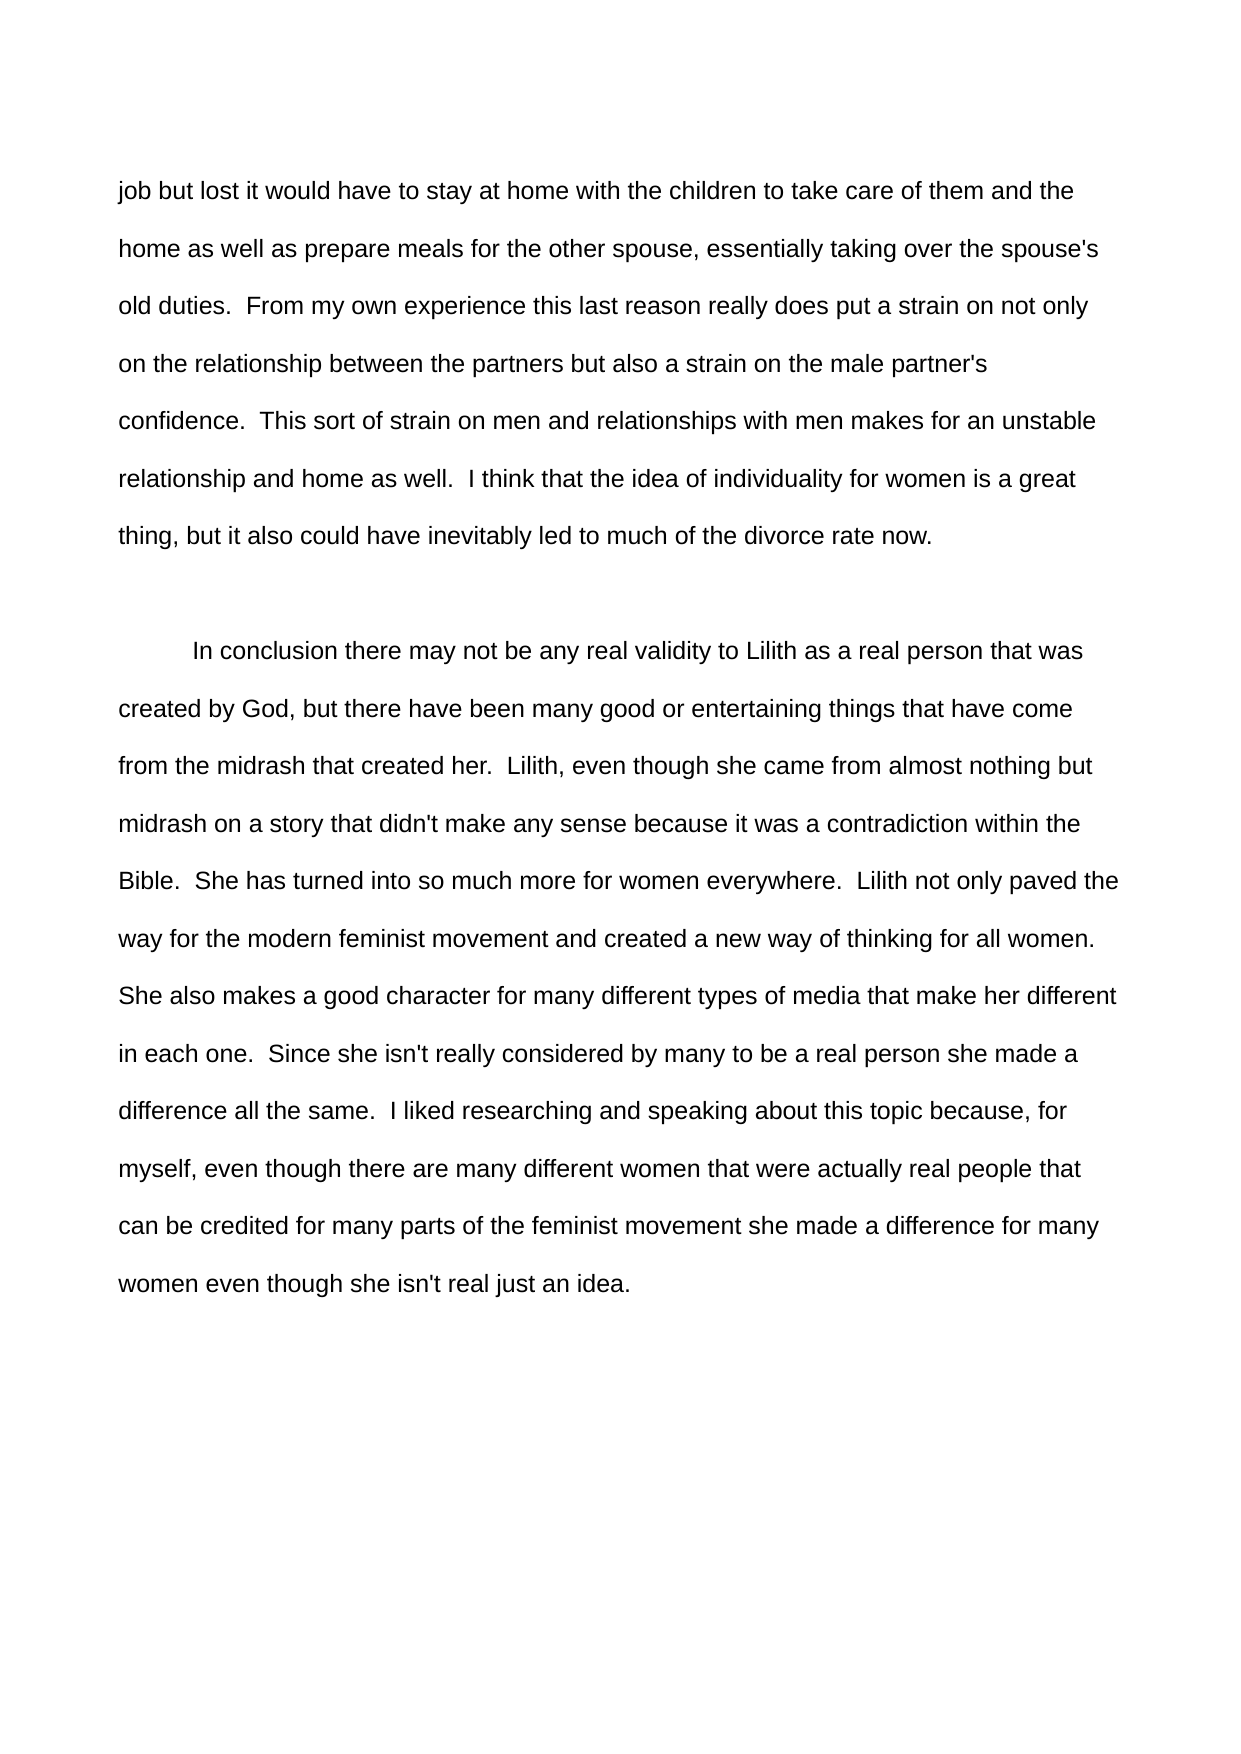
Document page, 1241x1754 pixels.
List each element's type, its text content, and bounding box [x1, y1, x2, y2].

text In conclusion there may not be any real validity to Lilith as a real person that was created by God, but there have been many good or entertaining things that have come from the midrash that created her. Lilith, even though she came from almost nothing but midrash on a story that didn't make any sense because it was a contradiction within the Bible. She has turned into so much more for women everywhere. Lilith not only paved the way for the modern feminist movement and created a new way of thinking for all women. She also makes a good character for many different types of media that make her different in each one. Since she isn't really considered by many to be a real person she made a difference all the same. I liked researching and speaking about this topic because, for myself, even though there are many different women that were actually real people that can be credited for many parts of the feminist movement she made a difference for many women even though she isn't real just an idea. [118, 636, 1122, 1298]
text job but lost it would have to stay at home with the children to take care of them and the home as well as prepare meals for the other spouse, essentially taking over the spouse's old duties. From my own experience this last reason really does put a strain on not only on the relationship between the partners but also a strain on the male partner's confidence. This sort of strain on men and relationships with men makes for an unstable relationship and home as well. I think that the idea of individuality for women is a great thing, but it also could have inevitably led to much of the divorce rate now. [118, 176, 1122, 550]
